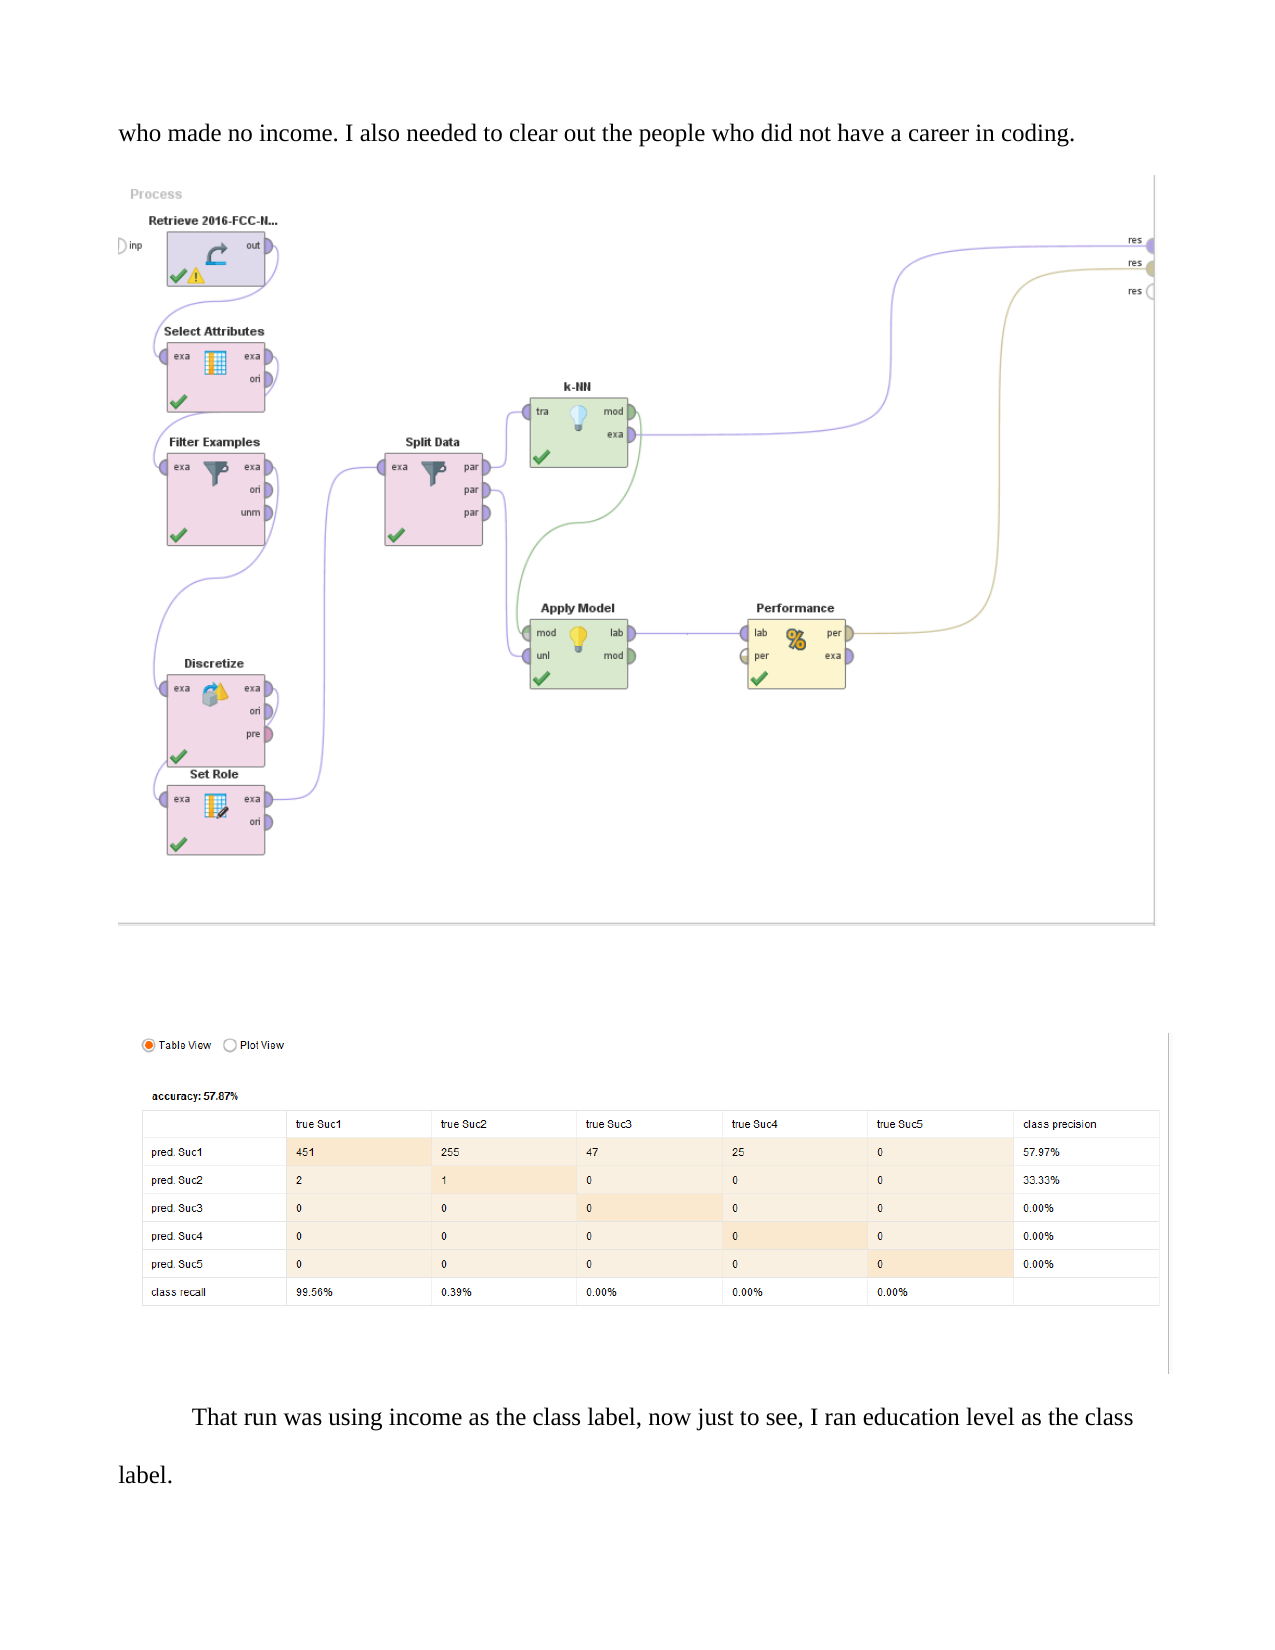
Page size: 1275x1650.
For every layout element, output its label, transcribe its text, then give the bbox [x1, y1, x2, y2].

picture [133, 1033, 1173, 1374]
text That run was using income as the class label, now just to see, I ran education level as the class label. [118, 1011, 1157, 1488]
picture [118, 175, 1157, 926]
text who made no income. I also needed to clear out the people who did not have a career in coding. [118, 118, 1157, 147]
